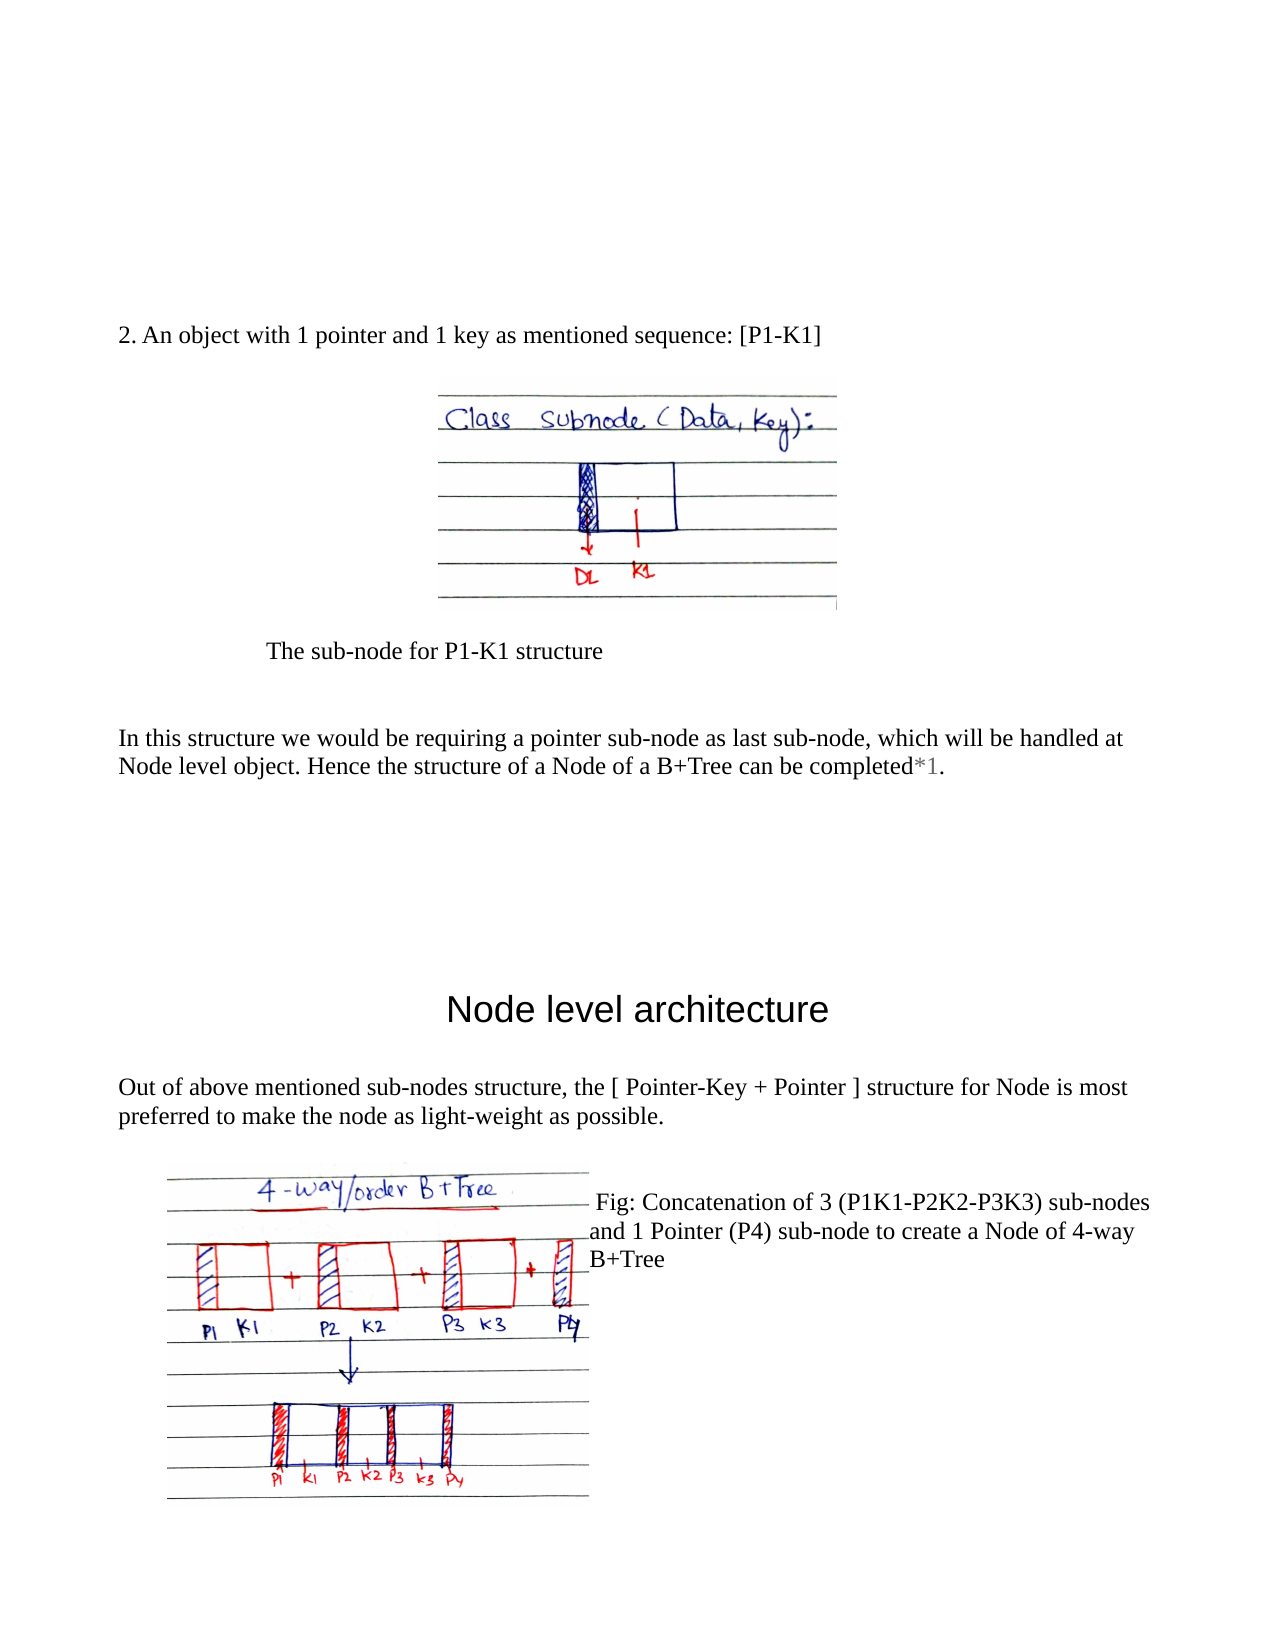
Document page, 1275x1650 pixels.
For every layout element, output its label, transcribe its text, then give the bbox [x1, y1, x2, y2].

text Out of above mentioned sub-nodes structure, the [ Pointer-Key + Pointer ] structure for Node is most preferred to make the node as light-weight as possible. [118, 1072, 1157, 1129]
text In this structure we would be requiring a pointer sub-node as last sub-node, which will be handled at Node level object. Hence the structure of a Node of a B+Tree can be completed*1. [118, 723, 1157, 780]
text [118, 1187, 167, 1273]
text Fig: Concatenation of 3 (P1K1-P2K2-P3K3) sub-nodes and 1 Pointer (P4) sub-node to create a Node of 4-way B+Tree [590, 1187, 1157, 1273]
subtitle Node level architecture [118, 988, 1157, 1031]
text 2. An object with 1 pointer and 1 key as mentioned sequence: [P1-K1] [118, 320, 1157, 349]
picture [438, 377, 837, 610]
text The sub-node for P1-K1 structure [118, 636, 1157, 665]
picture [167, 1162, 590, 1506]
